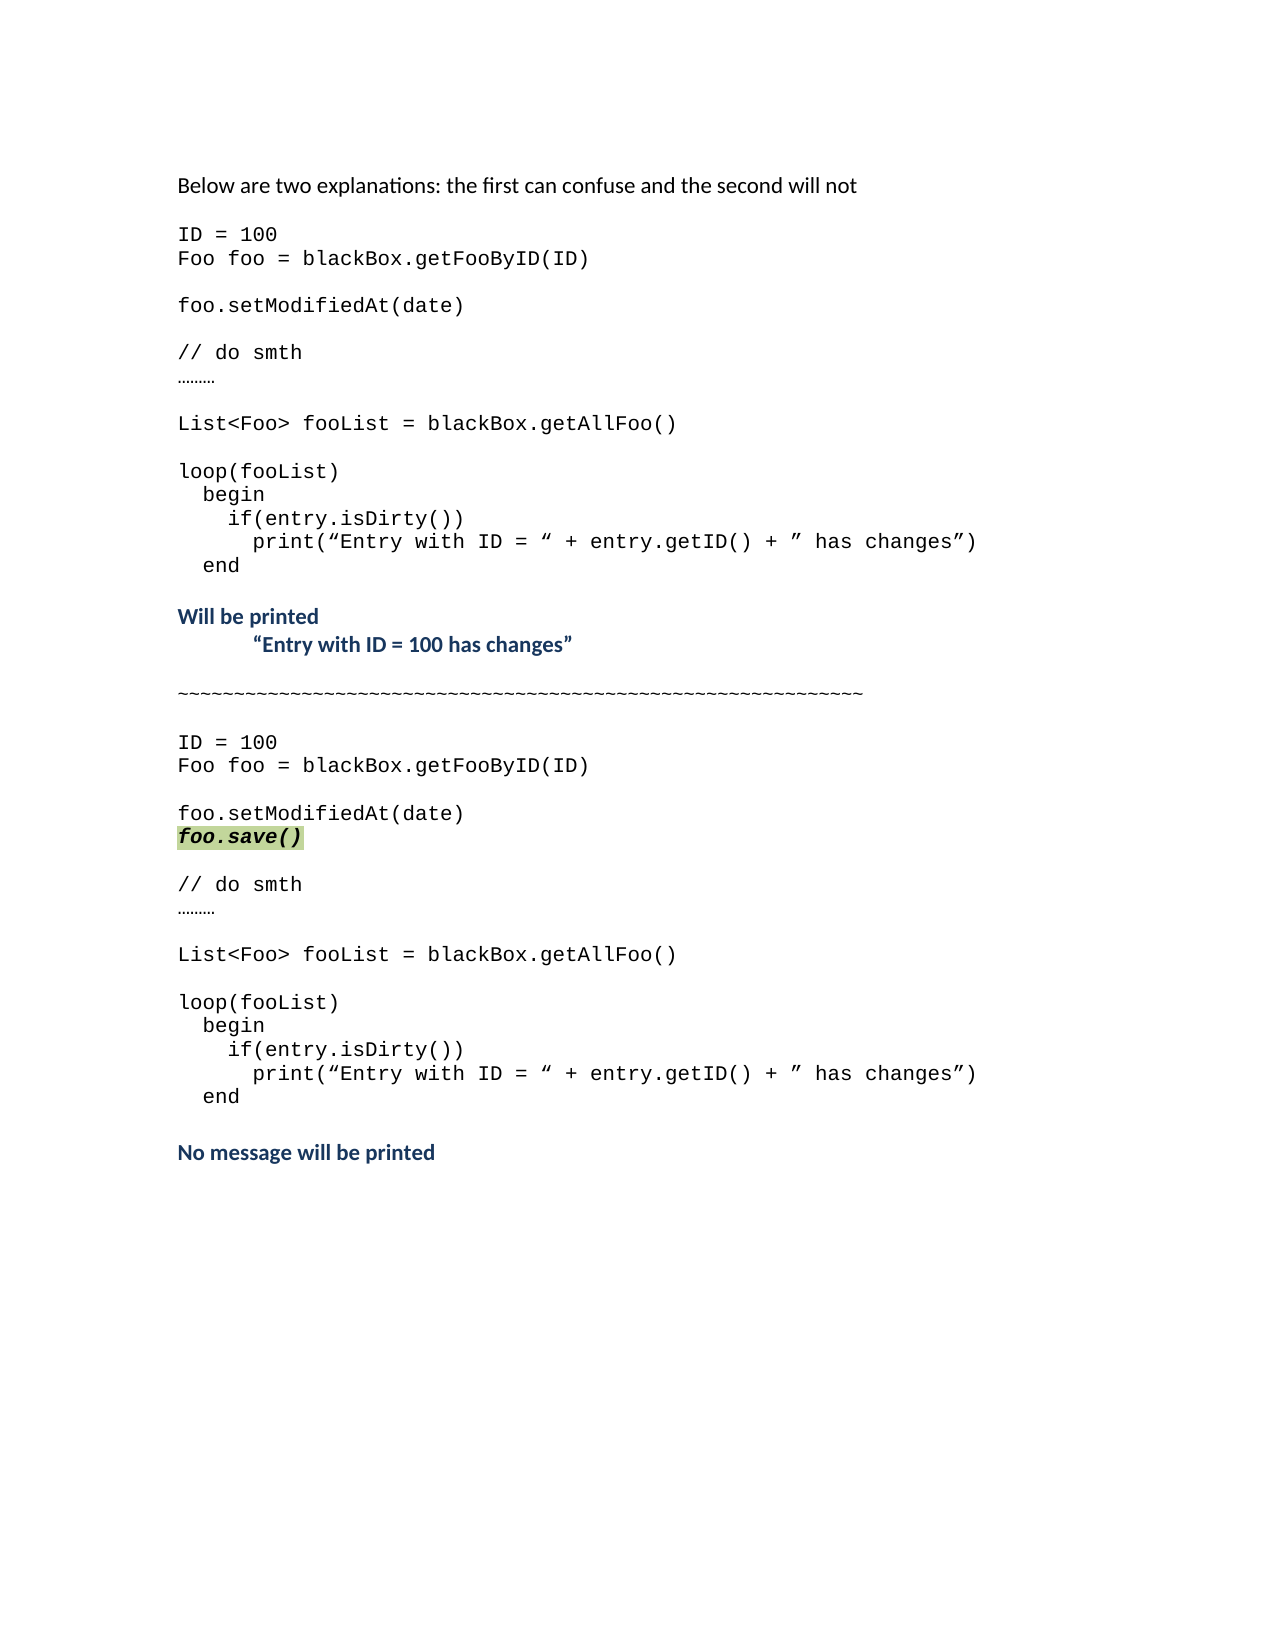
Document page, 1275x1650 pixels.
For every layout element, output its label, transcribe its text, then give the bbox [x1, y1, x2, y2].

text ……… [177, 366, 1186, 390]
text end [177, 1086, 1186, 1110]
text begin [177, 1015, 1186, 1039]
text loop(fooList) [177, 461, 1186, 484]
text List<Foo> fooList = blackBox.getAllFoo() [177, 944, 1186, 968]
text foo.save() [177, 826, 1186, 850]
text // do smth [177, 873, 1186, 897]
text if(entry.isDirty()) [177, 508, 1186, 532]
text begin [177, 484, 1186, 508]
text print(“Entry with ID = “ + entry.getID() + ” has changes”) [177, 1063, 1186, 1086]
text ID = 100 [177, 224, 1186, 248]
text print(“Entry with ID = “ + entry.getID() + ” has changes”) [177, 532, 1186, 555]
text foo.setModifiedAt(date) [177, 803, 1186, 826]
text // do smth [177, 342, 1186, 366]
text Will be printed [177, 602, 1186, 631]
text loop(fooList) [177, 992, 1186, 1015]
text end [177, 555, 1186, 579]
text Below are two explanations: the first can confuse and the second will not [177, 171, 1186, 199]
text Foo foo = blackBox.getFooByID(ID) [177, 755, 1186, 779]
text ID = 100 [177, 732, 1186, 755]
text List<Foo> fooList = blackBox.getAllFoo() [177, 413, 1186, 437]
text Foo foo = blackBox.getFooByID(ID) [177, 248, 1186, 271]
text ~~~~~~~~~~~~~~~~~~~~~~~~~~~~~~~~~~~~~~~~~~~~~~~~~~~~~~~~~~~~~ [177, 684, 1186, 706]
text ……… [177, 897, 1186, 921]
text “Entry with ID = 100 has changes” [177, 631, 1186, 658]
text foo.setModifiedAt(date) [177, 295, 1186, 319]
text if(entry.isDirty()) [177, 1039, 1186, 1063]
text No message will be printed [177, 1138, 1186, 1166]
